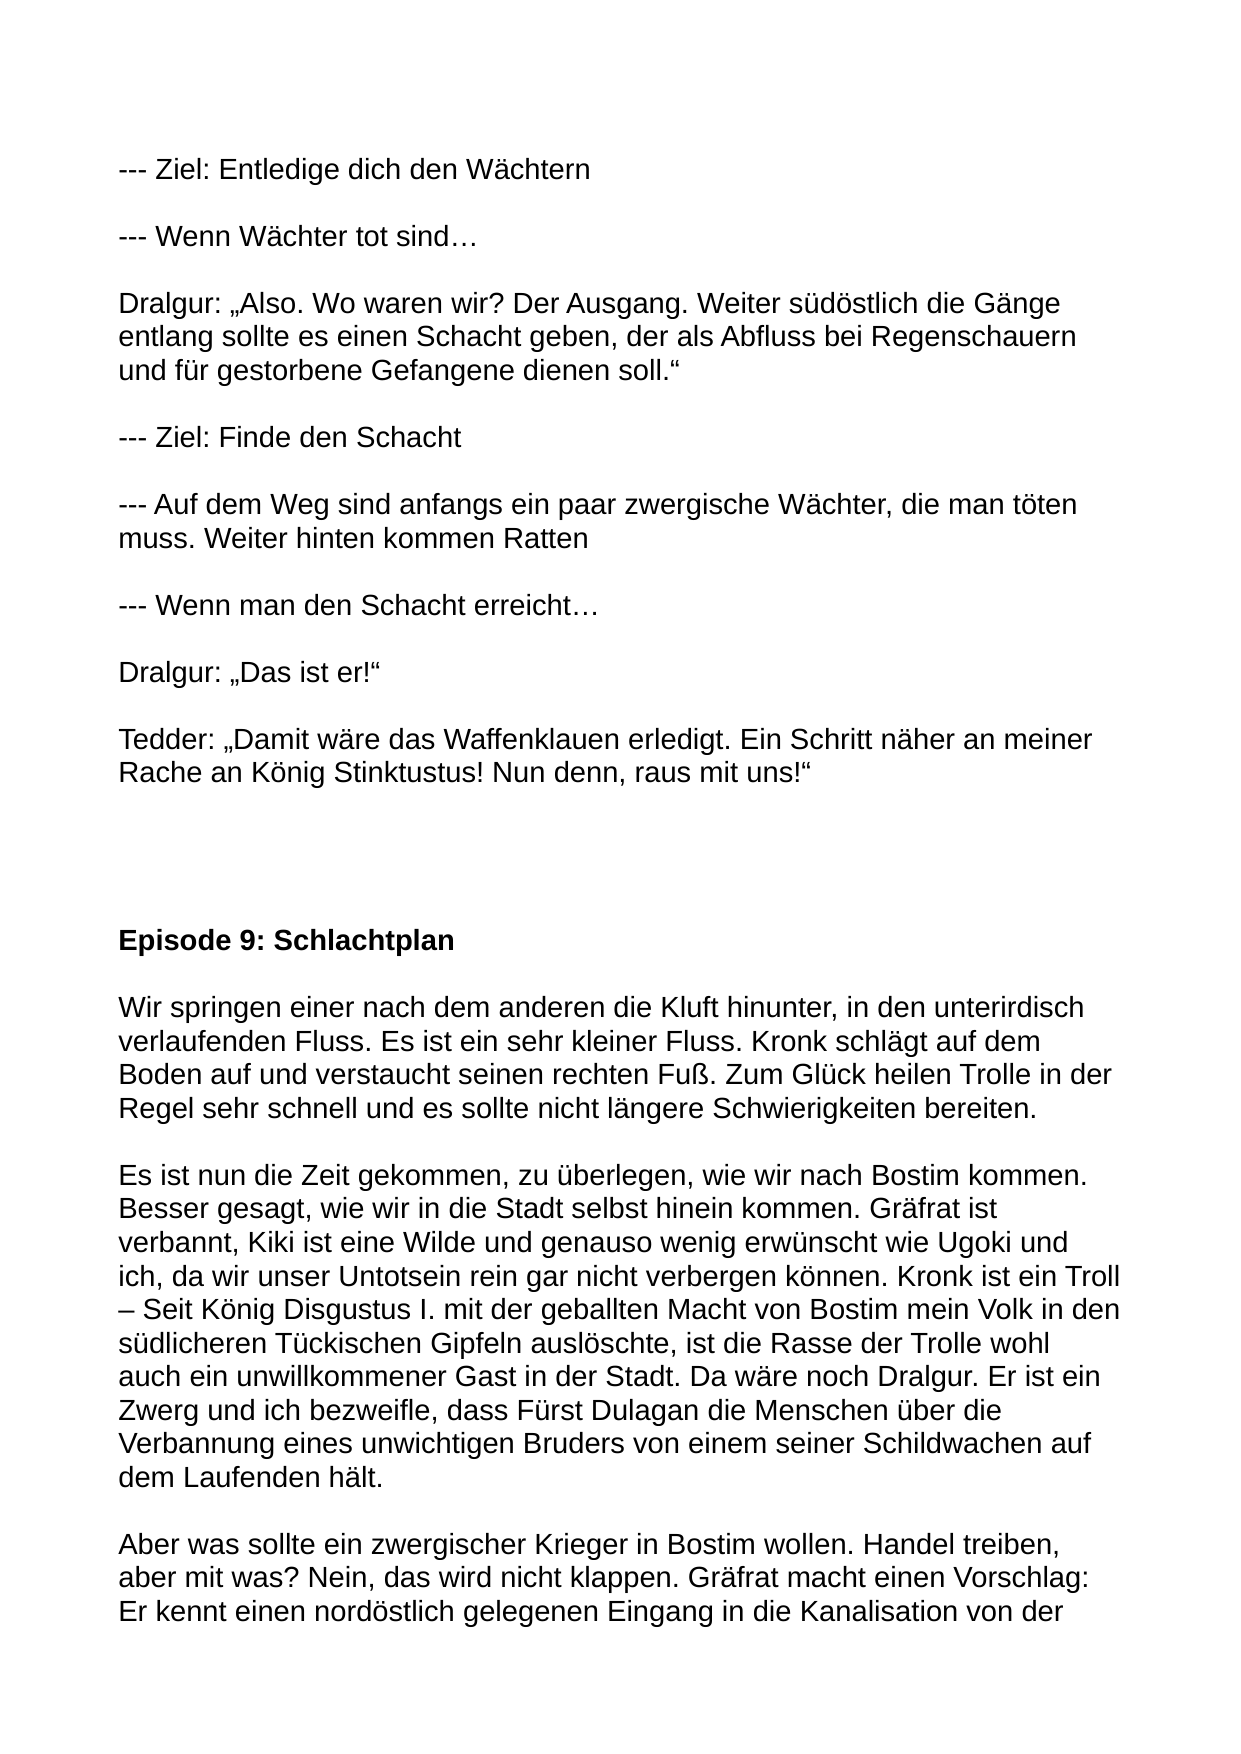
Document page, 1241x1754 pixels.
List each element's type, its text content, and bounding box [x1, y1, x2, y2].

text Dralgur: „Das ist er!“ [118, 655, 1122, 688]
text --- Ziel: Entledige dich den Wächtern [118, 152, 1122, 185]
text Es ist nun die Zeit gekommen, zu überlegen, wie wir nach Bostim kommen. Besser gesagt, wie wir in die Stadt selbst hinein kommen. Gräfrat ist verbannt, Kiki ist eine Wilde und genauso wenig erwünscht wie Ugoki und ich, da wir unser Untotsein rein gar nicht verbergen können. Kronk ist ein Troll – Seit König Disgustus I. mit der geballten Macht von Bostim mein Volk in den südlicheren Tückischen Gipfeln auslöschte, ist die Rasse der Trolle wohl auch ein unwillkommener Gast in der Stadt. Da wäre noch Dralgur. Er ist ein Zwerg und ich bezweifle, dass Fürst Dulagan die Menschen über die Verbannung eines unwichtigen Bruders von einem seiner Schildwachen auf dem Laufenden hält. [118, 1158, 1122, 1493]
text Aber was sollte ein zwergischer Krieger in Bostim wollen. Handel treiben, aber mit was? Nein, das wird nicht klappen. Gräfrat macht einen Vorschlag: Er kennt einen nordöstlich gelegenen Eingang in die Kanalisation von der [118, 1527, 1122, 1627]
text Dralgur: „Also. Wo waren wir? Der Ausgang. Weiter südöstlich die Gänge entlang sollte es einen Schacht geben, der als Abfluss bei Regenschauern und für gestorbene Gefangene dienen soll.“ [118, 286, 1122, 386]
text --- Ziel: Finde den Schacht [118, 420, 1122, 453]
text --- Wenn man den Schacht erreicht… [118, 588, 1122, 621]
text Episode 9: Schlachtplan [118, 923, 1122, 957]
text Wir springen einer nach dem anderen die Kluft hinunter, in den unterirdisch verlaufenden Fluss. Es ist ein sehr kleiner Fluss. Kronk schlägt auf dem Boden auf und verstaucht seinen rechten Fuß. Zum Glück heilen Trolle in der Regel sehr schnell und es sollte nicht längere Schwierigkeiten bereiten. [118, 990, 1122, 1124]
text --- Wenn Wächter tot sind… [118, 219, 1122, 252]
text Tedder: „Damit wäre das Waffenklauen erledigt. Ein Schritt näher an meiner Rache an König Stinktustus! Nun denn, raus mit uns!“ [118, 722, 1122, 789]
text --- Auf dem Weg sind anfangs ein paar zwergische Wächter, die man töten muss. Weiter hinten kommen Ratten [118, 487, 1122, 554]
